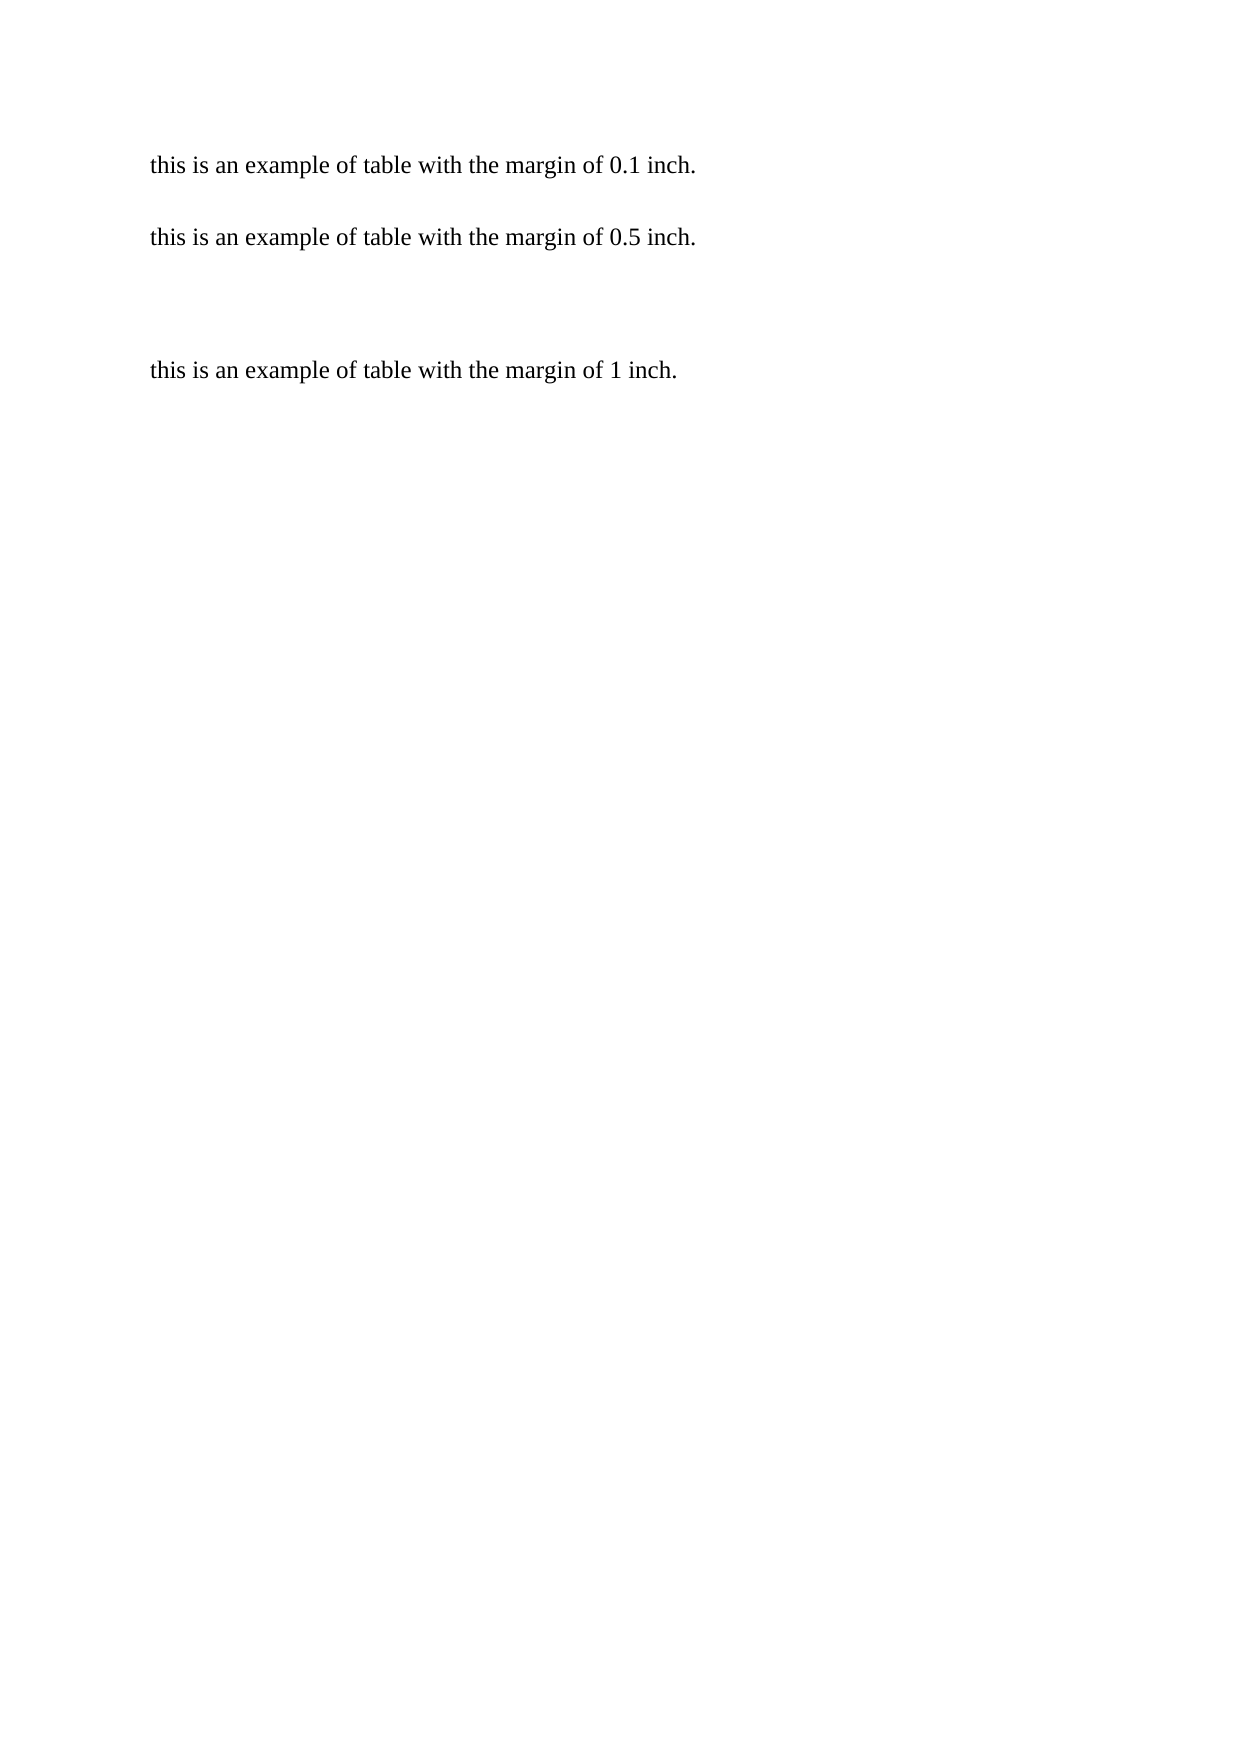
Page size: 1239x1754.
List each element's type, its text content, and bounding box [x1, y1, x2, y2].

table_cell [772, 224, 1074, 251]
table_cell [166, 224, 468, 251]
text this is an example of table with the margin of 0.1 inch. [150, 150, 1089, 179]
table_header [752, 356, 1014, 384]
table_header [727, 593, 939, 621]
table_header [301, 593, 513, 621]
table_header [166, 195, 468, 223]
table_cell [752, 385, 1014, 413]
table_cell [489, 385, 751, 413]
table_header [469, 195, 771, 223]
table_cell [514, 622, 726, 650]
table_header [489, 356, 751, 384]
text this is an example of table with the margin of 1 inch. [150, 413, 1089, 442]
table_header [226, 356, 488, 384]
text this is an example of table with the margin of 0.5 inch. [150, 252, 1089, 280]
table_cell [727, 622, 939, 650]
table_cell [226, 385, 488, 413]
table_cell [301, 622, 513, 650]
table_header [772, 195, 1074, 223]
table_header [514, 593, 726, 621]
table_cell [469, 224, 771, 251]
